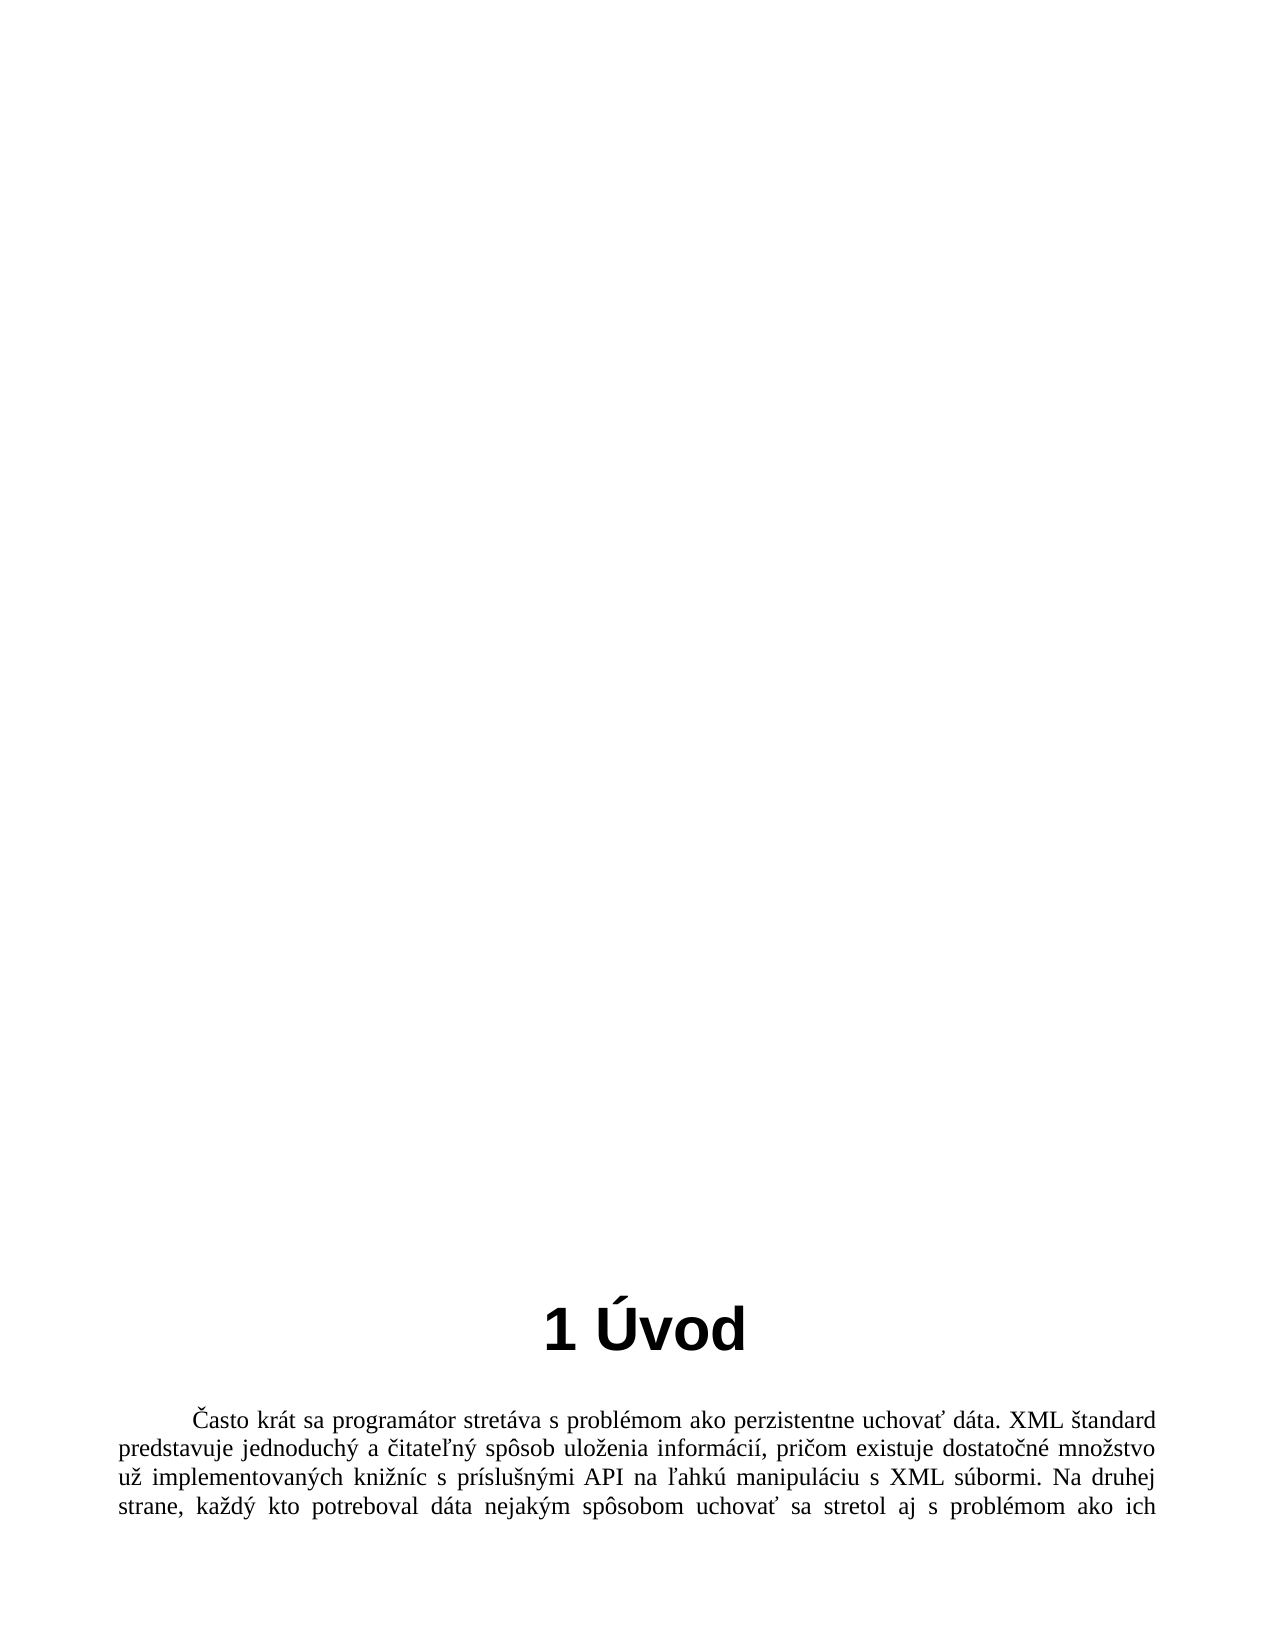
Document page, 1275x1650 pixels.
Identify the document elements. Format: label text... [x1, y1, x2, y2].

subtitle Úvod [118, 1293, 1157, 1363]
text Často krát sa programátor stretáva s problémom ako perzistentne uchovať dáta. XML štandard predstavuje jednoduchý a čitateľný spôsob uloženia informácií, pričom existuje dostatočné množstvo už implementovaných knižníc s príslušnými API na ľahkú manipuláciu s XML súbormi. Na druhej strane, každý kto potreboval dáta nejakým spôsobom uchovať sa stretol aj s problémom ako ich [118, 1405, 1157, 1520]
